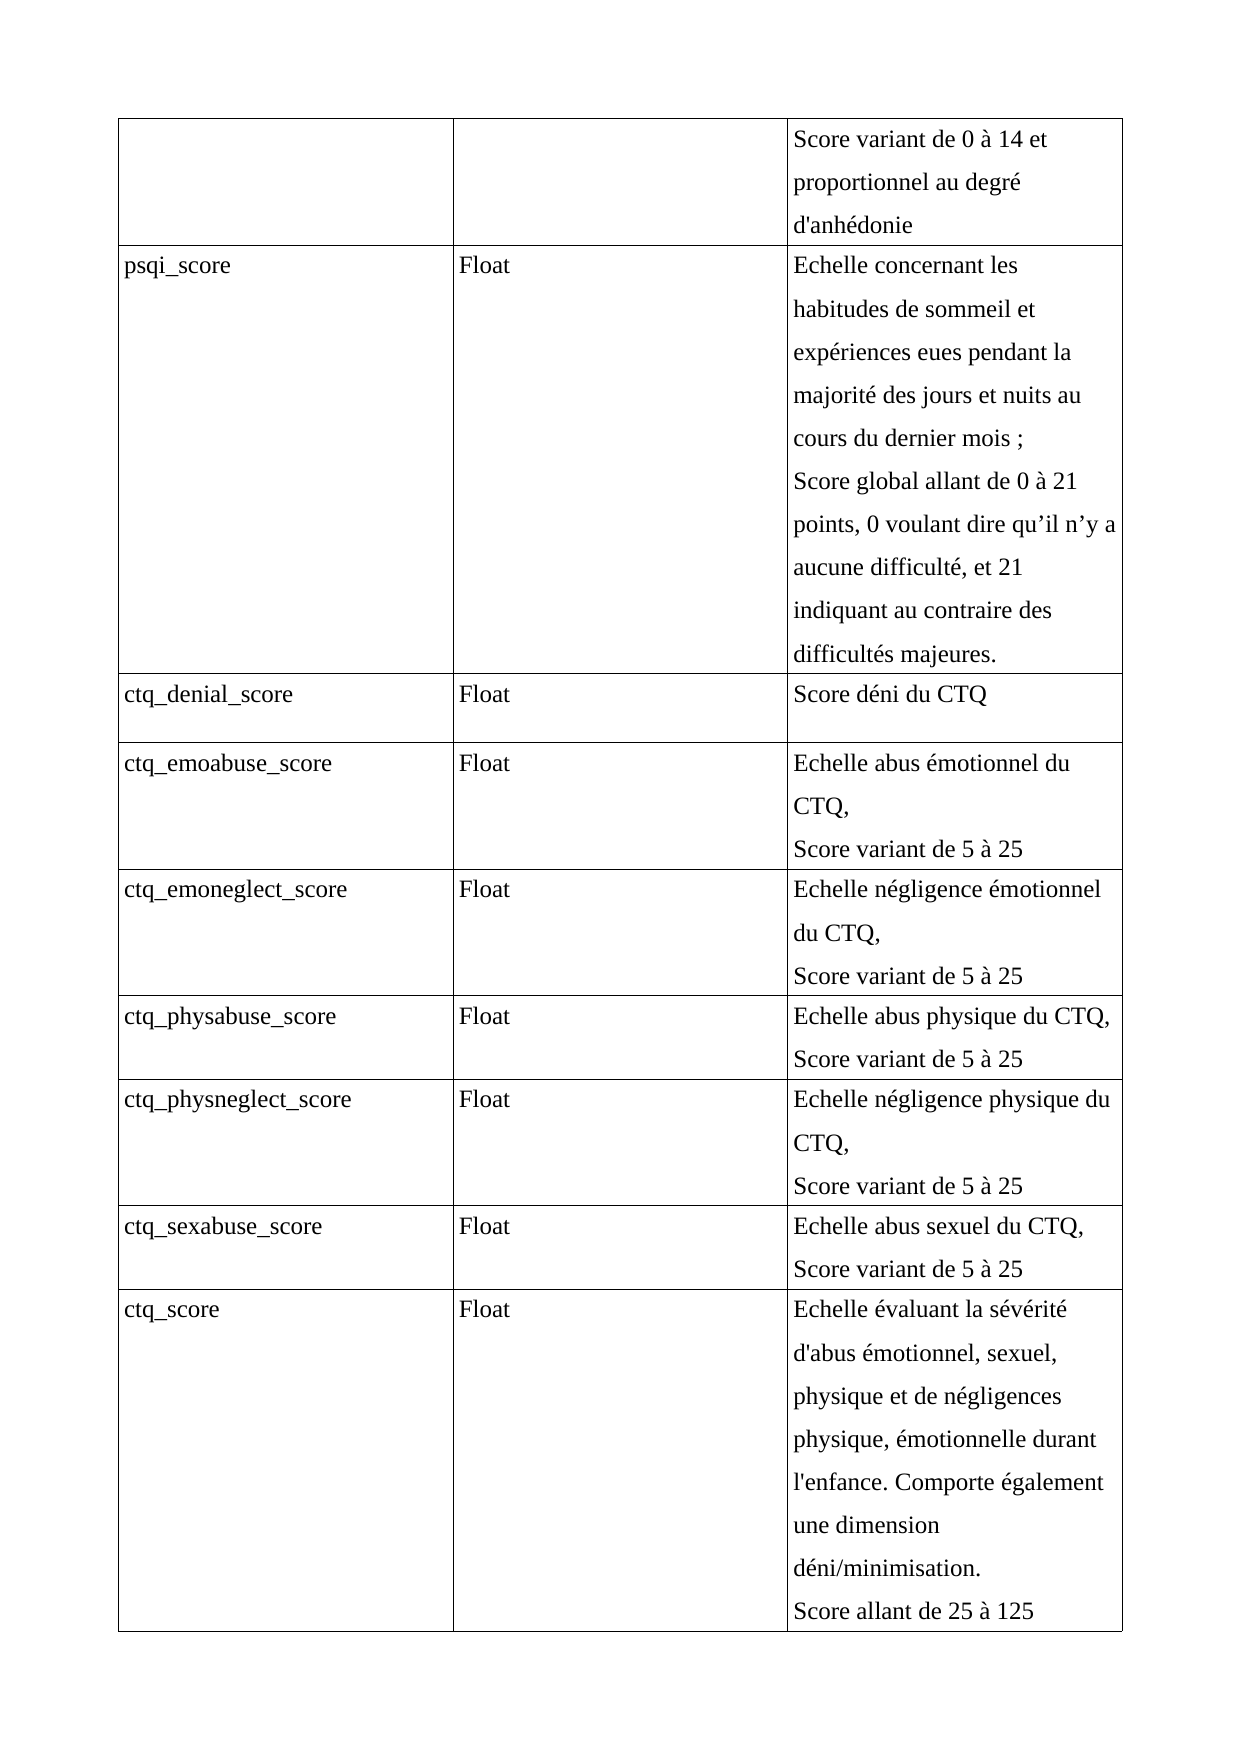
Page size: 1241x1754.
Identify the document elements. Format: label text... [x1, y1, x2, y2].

table_cell Float [454, 1206, 787, 1289]
table_cell Echelle négligence émotionnel du CTQ, Score variant de 5 à 25 [788, 870, 1122, 995]
table_cell Float [454, 996, 787, 1079]
table_cell Echelle concernant les habitudes de sommeil et expériences eues pendant la majorité des jours et nuits au cours du dernier mois ; Score global allant de 0 à 21 points, 0 voulant dire qu’il n’y a aucune difficulté, et 21 indiquant au contraire des difficultés majeures. [788, 246, 1122, 673]
table_cell Score variant de 0 à 14 et proportionnel au degré d'anhédonie [788, 119, 1122, 245]
table_cell ctq_denial_score [119, 674, 453, 742]
table_cell Echelle abus émotionnel du CTQ, Score variant de 5 à 25 [788, 743, 1122, 869]
table_cell Echelle abus physique du CTQ, Score variant de 5 à 25 [788, 996, 1122, 1079]
table_cell Float [454, 246, 787, 673]
table_cell Echelle négligence physique du CTQ, Score variant de 5 à 25 [788, 1080, 1122, 1205]
table_cell ctq_emoabuse_score [119, 743, 453, 869]
table_cell [454, 119, 787, 245]
table_cell Echelle évaluant la sévérité d'abus émotionnel, sexuel, physique et de négligences physique, émotionnelle durant l'enfance. Comporte également une dimension déni/minimisation. Score allant de 25 à 125 [788, 1290, 1122, 1631]
table_cell ctq_physabuse_score [119, 996, 453, 1079]
table_cell ctq_score [119, 1290, 453, 1631]
table_cell Float [454, 870, 787, 995]
table_cell Score déni du CTQ [788, 674, 1122, 742]
table_cell Echelle abus sexuel du CTQ, Score variant de 5 à 25 [788, 1206, 1122, 1289]
table_cell Float [454, 743, 787, 869]
table_cell [119, 119, 453, 245]
table_cell ctq_sexabuse_score [119, 1206, 453, 1289]
table_cell ctq_physneglect_score [119, 1080, 453, 1205]
table_cell Float [454, 1290, 787, 1631]
table_cell Float [454, 1080, 787, 1205]
table_cell Float [454, 674, 787, 742]
table_cell ctq_emoneglect_score [119, 870, 453, 995]
table_cell psqi_score [119, 246, 453, 673]
